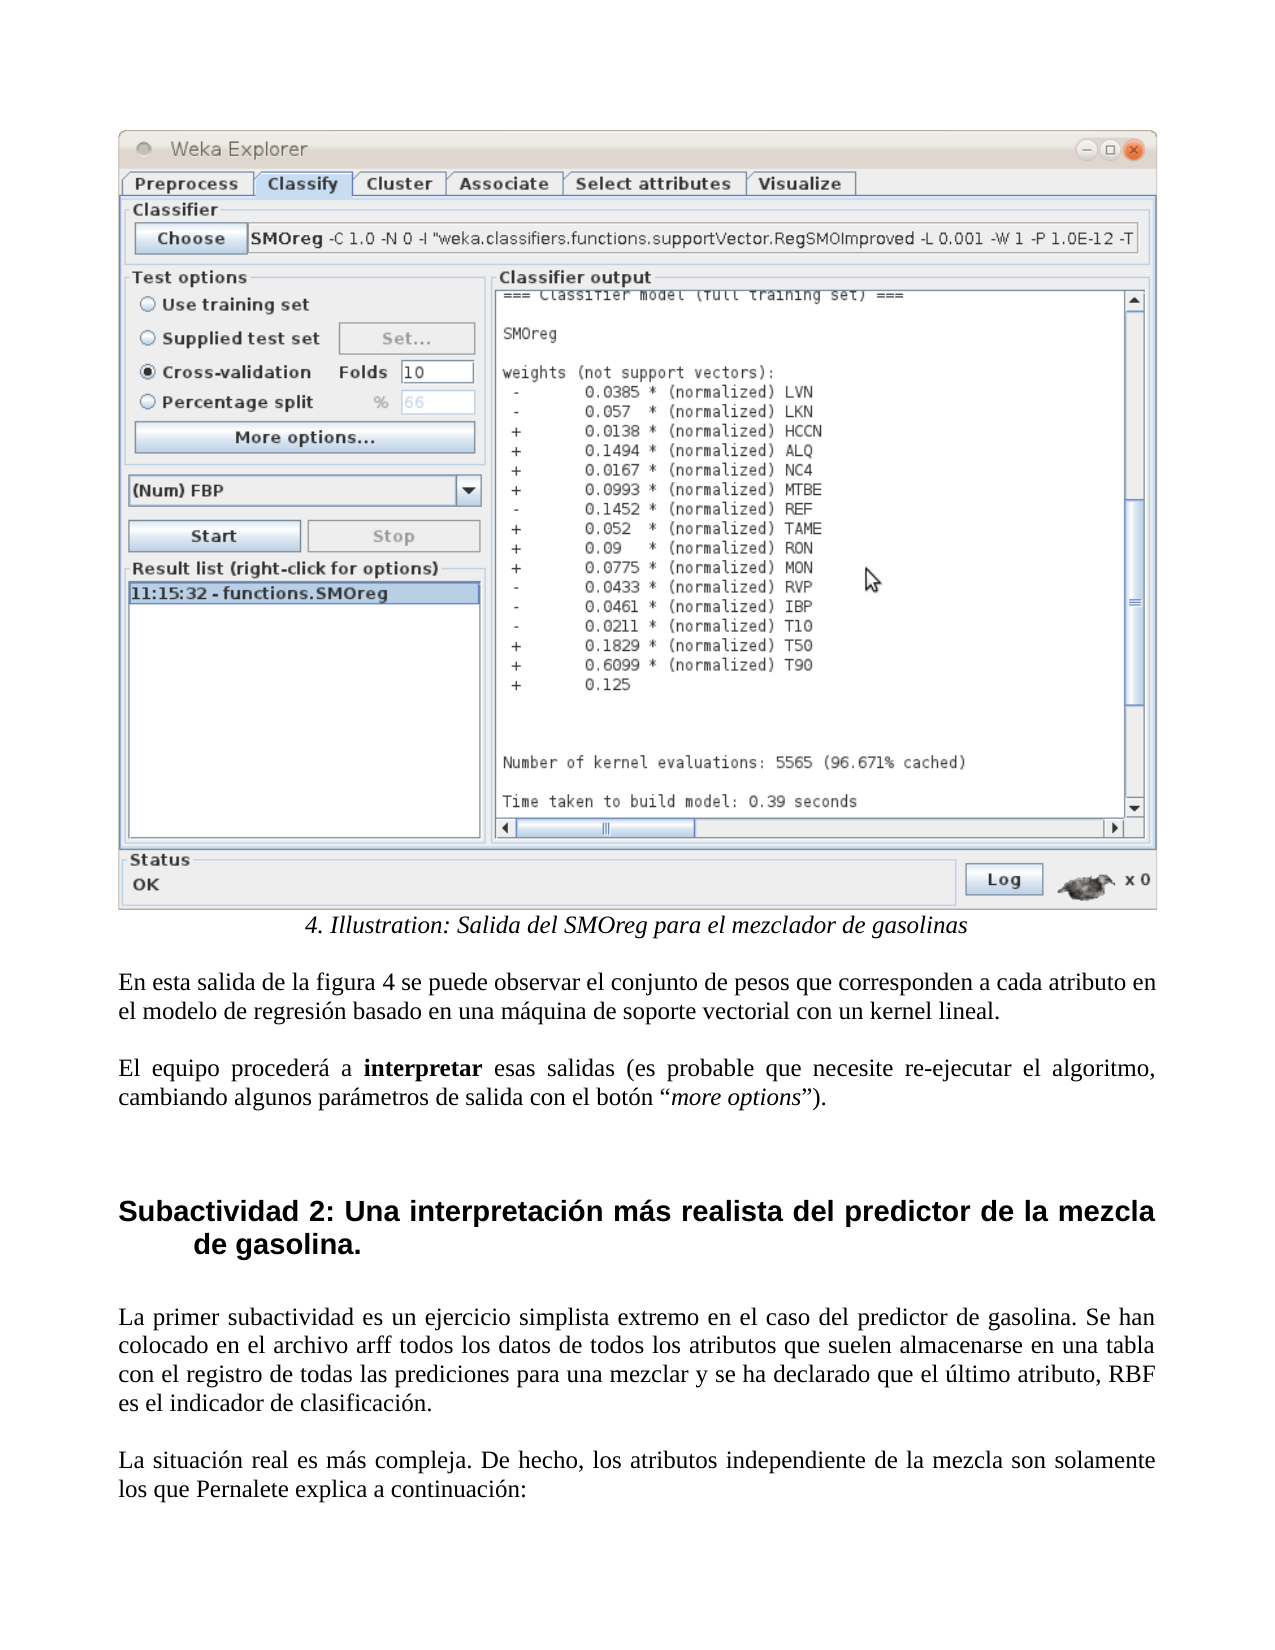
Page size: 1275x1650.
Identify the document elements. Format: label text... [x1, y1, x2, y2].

text La situación real es más compleja. De hecho, los atributos independiente de la mezcla son solamente los que Pernalete explica a continuación: [118, 1446, 1157, 1503]
text 4. Illustration: Salida del SMOreg para el mezclador de gasolinas [118, 910, 1157, 938]
subtitle Subactividad 2: Una interpretación más realista del predictor de la mezcla de gasolina. [118, 1193, 1157, 1261]
picture [118, 130, 1158, 910]
text El equipo procederá a interpretar esas salidas (es probable que necesite re-ejecutar el algoritmo, cambiando algunos parámetros de salida con el botón “more options”). [118, 1053, 1157, 1111]
text En esta salida de la figura 4 se puede observar el conjunto de pesos que corresponden a cada atributo en el modelo de regresión basado en una máquina de soporte vectorial con un kernel lineal. [118, 967, 1157, 1025]
text La primer subactividad es un ejercicio simplista extremo en el caso del predictor de gasolina. Se han colocado en el archivo arff todos los datos de todos los atributos que suelen almacenarse en una tabla con el registro de todas las prediciones para una mezclar y se ha declarado que el último atributo, RBF es el indicador de clasificación. [118, 1302, 1157, 1417]
